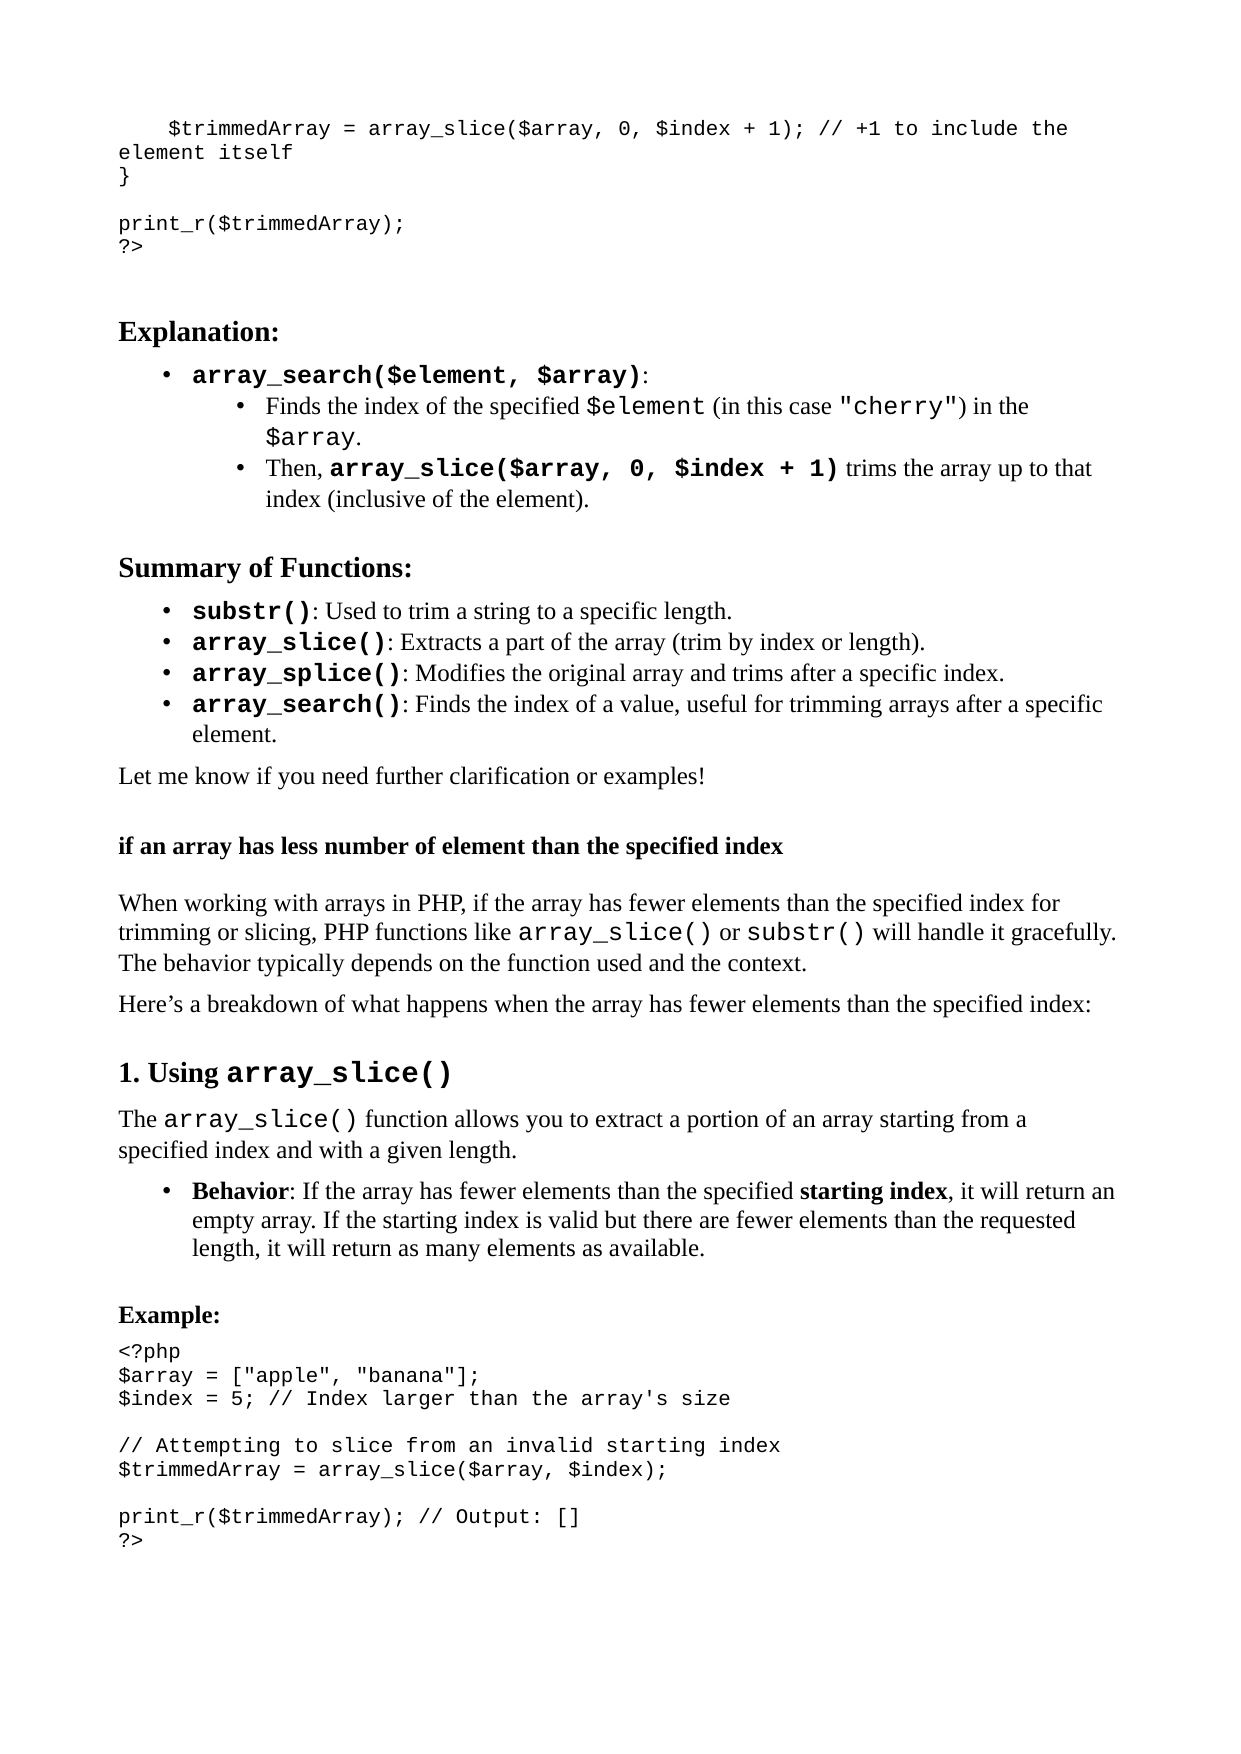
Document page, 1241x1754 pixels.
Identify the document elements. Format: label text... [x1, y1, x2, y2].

text print_r($trimmedArray); // Output: [] [118, 1506, 1122, 1530]
text <?php [118, 1341, 1122, 1364]
text $trimmedArray = array_slice($array, $index); [118, 1459, 1122, 1483]
text if an array has less number of element than the specified index [118, 831, 1122, 859]
text } [118, 165, 1122, 189]
text print_r($trimmedArray); [118, 213, 1122, 236]
text $index = 5; // Index larger than the array's size [118, 1388, 1122, 1412]
list array_slice(): Extracts a part of the array (trim by index or length). [162, 627, 1122, 658]
text ?> [118, 1530, 1122, 1554]
text $trimmedArray = array_slice($array, 0, $index + 1); // +1 to include the element itself [118, 118, 1122, 165]
subtitle Example: [118, 1300, 1122, 1328]
text Here’s a breakdown of what happens when the array has fewer elements than the specified index: [118, 989, 1122, 1018]
list Behavior: If the array has fewer elements than the specified starting index, it will return an empty array. If the starting index is valid but there are fewer elements than the requested length, it will return as many elements as available. [162, 1176, 1122, 1262]
text ?> [118, 236, 1122, 260]
list Then, array_slice($array, 0, $index + 1) trims the array up to that index (inclusive of the element). [236, 453, 1122, 513]
text $array = ["apple", "banana"]; [118, 1364, 1122, 1388]
text When working with arrays in PHP, if the array has fewer elements than the specified index for trimming or slicing, PHP functions like array_slice() or substr() will handle it gracefully. The behavior typically depends on the function used and the context. [118, 888, 1122, 977]
list array_splice(): Modifies the original array and trims after a specific index. [162, 658, 1122, 689]
text Let me know if you need further clarification or examples! [118, 761, 1122, 789]
list substr(): Used to trim a string to a specific length. [162, 596, 1122, 627]
subtitle Explanation: [118, 314, 1122, 348]
list Finds the index of the specified $element (in this case "cherry") in the $array. [236, 391, 1122, 453]
subtitle 1. Using array_slice() [118, 1055, 1122, 1091]
text // Attempting to slice from an invalid starting index [118, 1436, 1122, 1459]
subtitle Summary of Functions: [118, 550, 1122, 584]
text The array_slice() function allows you to extract a portion of an array starting from a specified index and with a given length. [118, 1104, 1122, 1163]
list array_search(): Finds the index of a value, useful for trimming arrays after a specific element. [162, 689, 1122, 748]
list array_search($element, $array): [162, 361, 1122, 391]
